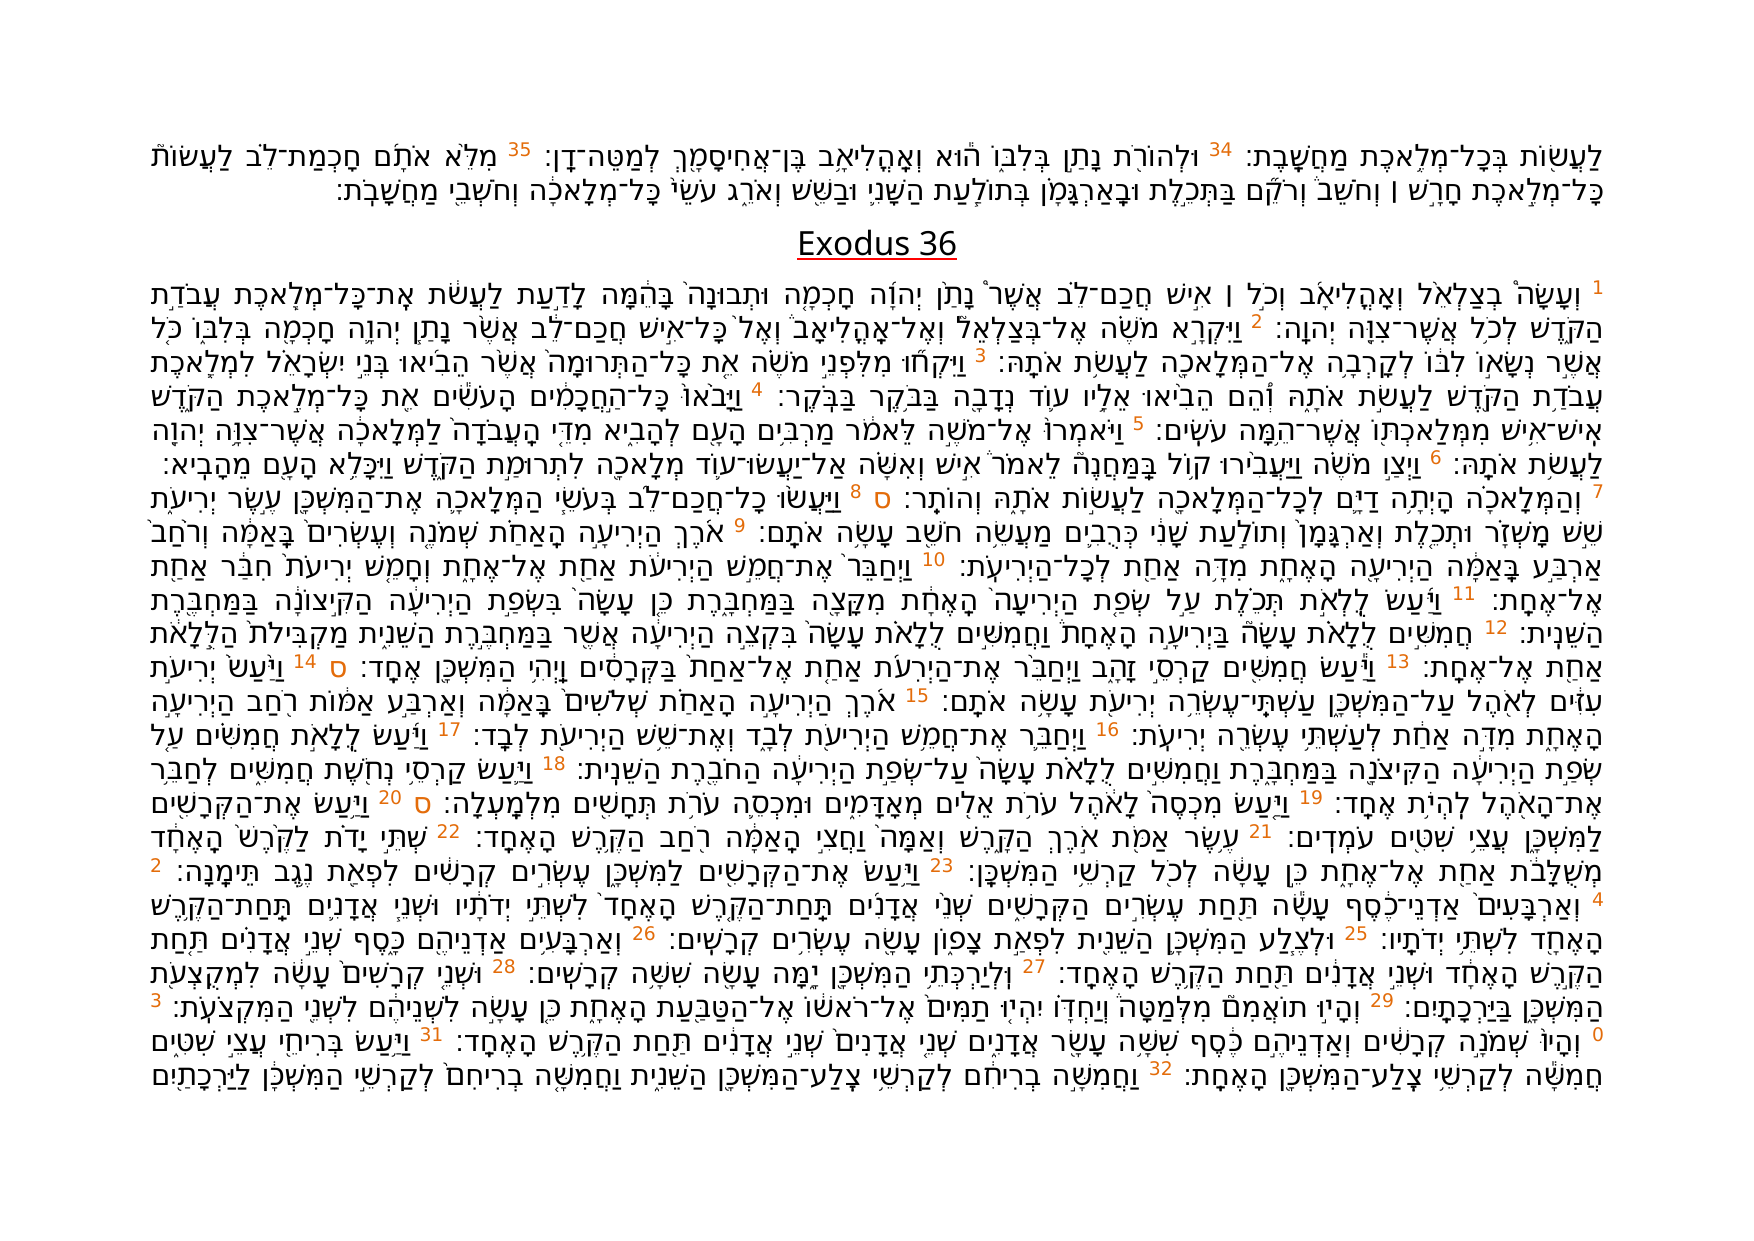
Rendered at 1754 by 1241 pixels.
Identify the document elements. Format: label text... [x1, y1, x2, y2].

text 30 וַיֹּ֤אמֶר מֹשֶׁה֙ אֶל־בְּנֵ֣י יִשְׂרָאֵ֔ל רְא֛וּ קָרָ֥א יְהוָ֖ה בְּשֵׁ֑ם בְּצַלְאֵ֛ל בֶּן־אוּרִ֥י בֶן־ח֖וּר לְמַטֵּ֥ה יְהוּדָֽה׃ ‬‬‬31 וַיְמַלֵּ֥א אֹת֖וֹ ר֣וּחַ אֱלֹהִ֑ים בְּחָכְמָ֛ה בִּתְבוּנָ֥ה וּבְדַ֖עַת וּבְכָל־מְלָאכָֽה׃ ‬‬‬32 וְלַחְשֹׁ֖ב מַֽחַשָׁבֹ֑ת לַעֲשֹׂ֛ת בַּזָּהָ֥ב וּבַכֶּ֖סֶף וּבַנְּחֹֽשֶׁת׃ ‬‬‬33 וּבַחֲרֹ֥שֶׁת אֶ֛בֶן לְמַלֹּ֖את וּבַחֲרֹ֣שֶׁת עֵ֑ץ לַעֲשׂ֖וֹת בְּכָל־מְלֶ֥אכֶת מַחֲשָֽׁבֶת׃ ‬‬‬34 וּלְהוֹרֹ֖ת נָתַ֣ן בְּלִבּ֑וֹ ה֕וּא וְאָֽהֳלִיאָ֥ב בֶּן־אֲחִיסָמָ֖ךְ לְמַטֵּה־דָֽן׃ ‬‬‬35 מִלֵּ֨א אֹתָ֜ם חָכְמַת־לֵ֗ב לַעֲשׂוֹת֮ כָּל־מְלֶ֣אכֶת חָרָ֣שׁ ׀ וְחֹשֵׁב֒ וְרֹקֵ֞ם בַּתְּכֵ֣לֶת וּבָֽאַרְגָּמָ֗ן בְּתוֹלַ֧עַת הַשָּׁנִ֛י וּבַשֵּׁ֖שׁ וְאֹרֵ֑ג עֹשֵׂי֙ כָּל־מְלָאכָ֔ה וְחֹשְׁבֵ֖י מַחֲשָׁבֹֽת׃ ‬‬‬‬‬‬‬‬‬ [150, 139, 1604, 207]
text Exodus 36 [150, 219, 1604, 265]
text 1 וְעָשָׂה֩ בְצַלְאֵ֨ל וְאָהֳלִיאָ֜ב וְכֹ֣ל ׀ אִ֣ישׁ חֲכַם־לֵ֗ב אֲשֶׁר֩ נָתַ֨ן יְהוָ֜ה חָכְמָ֤ה וּתְבוּנָה֙ בָּהֵ֔מָּה לָדַ֣עַת לַעֲשֹׂ֔ת אֶֽת־כָּל־מְלֶ֖אכֶת עֲבֹדַ֣ת הַקֹּ֑דֶשׁ לְכֹ֥ל אֲשֶׁר־צִוָּ֖ה יְהוָֽה׃ 2 וַיִּקְרָ֣א מֹשֶׁ֗ה אֶל־בְּצַלְאֵל֘ וְאֶל־אָֽהֳלִיאָב֒ וְאֶל֙ כָּל־אִ֣ישׁ חֲכַם־לֵ֔ב אֲשֶׁ֨ר נָתַ֧ן יְהוָ֛ה חָכְמָ֖ה בְּלִבּ֑וֹ כֹּ֚ל אֲשֶׁ֣ר נְשָׂא֣וֹ לִבּ֔וֹ לְקָרְבָ֥ה אֶל־הַמְּלָאכָ֖ה לַעֲשֹׂ֥ת אֹתָֽהּ׃ ‬‬‬3 וַיִּקְח֞וּ מִלִּפְנֵ֣י מֹשֶׁ֗ה אֵ֤ת כָּל־הַתְּרוּמָה֙ אֲשֶׁ֨ר הֵבִ֜יאוּ בְּנֵ֣י יִשְׂרָאֵ֗ל לִמְלֶ֛אכֶת עֲבֹדַ֥ת הַקֹּ֖דֶשׁ לַעֲשֹׂ֣ת אֹתָ֑הּ וְ֠הֵם הֵבִ֨יאוּ אֵלָ֥יו ע֛וֹד נְדָבָ֖ה בַּבֹּ֥קֶר בַּבֹּֽקֶר׃ ‬‬‬4 וַיָּבֹ֙אוּ֙ כָּל־הַ֣חֲכָמִ֔ים הָעֹשִׂ֕ים אֵ֖ת כָּל־מְלֶ֣אכֶת הַקֹּ֑דֶשׁ אִֽישׁ־אִ֥ישׁ מִמְּלַאכְתּ֖וֹ אֲשֶׁר־הֵ֥מָּה עֹשִֽׂים׃ ‬‬‬5 וַיֹּאמְרוּ֙ אֶל־מֹשֶׁ֣ה לֵּאמֹ֔ר מַרְבִּ֥ים הָעָ֖ם לְהָבִ֑יא מִדֵּ֤י הָֽעֲבֹדָה֙ לַמְּלָאכָ֔ה אֲשֶׁר־צִוָּ֥ה יְהוָ֖ה לַעֲשֹׂ֥ת אֹתָֽהּ׃ ‬‬‬6 וַיְצַ֣ו מֹשֶׁ֗ה וַיַּעֲבִ֨ירוּ ק֥וֹל בַּֽמַּחֲנֶה֮ לֵאמֹר֒ אִ֣ישׁ וְאִשָּׁ֗ה אַל־יַעֲשׂוּ־ע֛וֹד מְלָאכָ֖ה לִתְרוּמַ֣ת הַקֹּ֑דֶשׁ וַיִּכָּלֵ֥א הָעָ֖ם מֵהָבִֽיא׃ ‬‬‬7 וְהַמְּלָאכָ֗ה הָיְתָ֥ה דַיָּ֛ם לְכָל־הַמְּלָאכָ֖ה לַעֲשׂ֣וֹת אֹתָ֑הּ וְהוֹתֵֽר׃ ס ‬‬‬8 וַיַּעֲשׂ֨וּ כָל־חֲכַם־לֵ֜ב בְּעֹשֵׂ֧י הַמְּלָאכָ֛ה אֶת־הַמִּשְׁכָּ֖ן עֶ֣שֶׂר יְרִיעֹ֑ת שֵׁ֣שׁ מָשְׁזָ֗ר וּתְכֵ֤לֶת וְאַרְגָּמָן֙ וְתוֹלַ֣עַת שָׁנִ֔י כְּרֻבִ֛ים מַעֲשֵׂ֥ה חֹשֵׁ֖ב עָשָׂ֥ה אֹתָֽם׃ ‬‬‬9 אֹ֜רֶךְ הַיְרִיעָ֣ה הָֽאַחַ֗ת שְׁמֹנֶ֤ה וְעֶשְׂרִים֙ בָּֽאַמָּ֔ה וְרֹ֙חַב֙ אַרְבַּ֣ע בָּֽאַמָּ֔ה הַיְרִיעָ֖ה הָאֶחָ֑ת מִדָּ֥ה אַחַ֖ת לְכָל־הַיְרִיעֹֽת׃ ‬‬‬10 וַיְחַבֵּר֙ אֶת־חֲמֵ֣שׁ הַיְרִיעֹ֔ת אַחַ֖ת אֶל־אֶחָ֑ת וְחָמֵ֤שׁ יְרִיעֹת֙ חִבַּ֔ר אַחַ֖ת אֶל־אֶחָֽת׃ ‬‬‬11 וַיַּ֜עַשׂ לֻֽלְאֹ֣ת תְּכֵ֗לֶת עַ֣ל שְׂפַ֤ת הַיְרִיעָה֙ הָֽאֶחָ֔ת מִקָּצָ֖ה בַּמַּחְבָּ֑רֶת כֵּ֤ן עָשָׂה֙ בִּשְׂפַ֣ת הַיְרִיעָ֔ה הַקִּ֣יצוֹנָ֔ה בַּמַּחְבֶּ֖רֶת הַשֵּׁנִֽית׃ ‬‬‬12 חֲמִשִּׁ֣ים לֻלָאֹ֗ת עָשָׂה֮ בַּיְרִיעָ֣ה הָאֶחָת֒ וַחֲמִשִּׁ֣ים לֻלָאֹ֗ת עָשָׂה֙ בִּקְצֵ֣ה הַיְרִיעָ֔ה אֲשֶׁ֖ר בַּמַּחְבֶּ֣רֶת הַשֵּׁנִ֑ית מַקְבִּילֹת֙ הַלֻּ֣לָאֹ֔ת אַחַ֖ת אֶל־אֶחָֽת׃ ‬‬‬13 וַיַּ֕עַשׂ חֲמִשִּׁ֖ים קַרְסֵ֣י זָהָ֑ב וַיְחַבֵּ֨ר אֶת־הַיְרִעֹ֜ת אַחַ֤ת אֶל־אַחַת֙ בַּקְּרָסִ֔ים וַֽיְהִ֥י הַמִּשְׁכָּ֖ן אֶחָֽד׃ ס ‬‬‬14 וַיַּ֙עַשׂ֙ יְרִיעֹ֣ת עִזִּ֔ים לְאֹ֖הֶל עַל־הַמִּשְׁכָּ֑ן עַשְׁתֵּֽי־עֶשְׂרֵ֥ה יְרִיעֹ֖ת עָשָׂ֥ה אֹתָֽם׃ ‬‬‬15 אֹ֜רֶךְ הַיְרִיעָ֣ה הָאַחַ֗ת שְׁלֹשִׁים֙ בָּֽאַמָּ֔ה וְאַרְבַּ֣ע אַמּ֔וֹת רֹ֖חַב הַיְרִיעָ֣ה הָאֶחָ֑ת מִדָּ֣ה אַחַ֔ת לְעַשְׁתֵּ֥י עֶשְׂרֵ֖ה יְרִיעֹֽת׃ ‬‬‬16 וַיְחַבֵּ֛ר אֶת־חֲמֵ֥שׁ הַיְרִיעֹ֖ת לְבָ֑ד וְאֶת־שֵׁ֥שׁ הַיְרִיעֹ֖ת לְבָֽד׃ ‬‬‬17 וַיַּ֜עַשׂ לֻֽלָאֹ֣ת חֲמִשִּׁ֗ים עַ֚ל שְׂפַ֣ת הַיְרִיעָ֔ה הַקִּיצֹנָ֖ה בַּמַּחְבָּ֑רֶת וַחֲמִשִּׁ֣ים לֻלָאֹ֗ת עָשָׂה֙ עַל־שְׂפַ֣ת הַיְרִיעָ֔ה הַחֹבֶ֖רֶת הַשֵּׁנִֽית׃ ‬‬‬18 וַיַּ֛עַשׂ קַרְסֵ֥י נְחֹ֖שֶׁת חֲמִשִּׁ֑ים לְחַבֵּ֥ר אֶת־הָאֹ֖הֶל לִֽהְיֹ֥ת אֶחָֽד׃ ‬‬‬19 וַיַּ֤עַשׂ מִכְסֶה֙ לָאֹ֔הֶל עֹרֹ֥ת אֵלִ֖ים מְאָדָּמִ֑ים וּמִכְסֵ֛ה עֹרֹ֥ת תְּחָשִׁ֖ים מִלְמָֽעְלָה׃ ס ‬‬‬20 וַיַּ֥עַשׂ אֶת־הַקְּרָשִׁ֖ים לַמִּשְׁכָּ֑ן עֲצֵ֥י שִׁטִּ֖ים עֹמְדִֽים׃ ‬‬‬21 עֶ֥שֶׂר אַמֹּ֖ת אֹ֣רֶךְ הַקָּ֑רֶשׁ וְאַמָּה֙ וַחֲצִ֣י הָֽאַמָּ֔ה רֹ֖חַב הַקֶּ֥רֶשׁ הָאֶחָֽד׃ ‬‬‬22 שְׁתֵּ֣י יָדֹ֗ת לַקֶּ֙רֶשׁ֙ הָֽאֶחָ֔ד מְשֻׁלָּבֹ֔ת אַחַ֖ת אֶל־אֶחָ֑ת כֵּ֣ן עָשָׂ֔ה לְכֹ֖ל קַרְשֵׁ֥י הַמִּשְׁכָּֽן׃ ‬‬‬23 וַיַּ֥עַשׂ אֶת־הַקְּרָשִׁ֖ים לַמִּשְׁכָּ֑ן עֶשְׂרִ֣ים קְרָשִׁ֔ים לִפְאַ֖ת נֶ֥גֶב תֵּימָֽנָה׃ ‬‬‬24 וְאַרְבָּעִים֙ אַדְנֵי־כֶ֔סֶף עָשָׂ֕ה תַּ֖חַת עֶשְׂרִ֣ים הַקְּרָשִׁ֑ים שְׁנֵ֨י אֲדָנִ֜ים תַּֽחַת־הַקֶּ֤רֶשׁ הָאֶחָד֙ לִשְׁתֵּ֣י יְדֹתָ֔יו וּשְׁנֵ֧י אֲדָנִ֛ים תַּֽחַת־הַקֶּ֥רֶשׁ הָאֶחָ֖ד לִשְׁתֵּ֥י יְדֹתָֽיו׃ ‬‬‬25 וּלְצֶ֧לַע הַמִּשְׁכָּ֛ן הַשֵּׁנִ֖ית לִפְאַ֣ת צָפ֑וֹן עָשָׂ֖ה עֶשְׂרִ֥ים קְרָשִֽׁים׃ ‬‬‬26 וְאַרְבָּעִ֥ים אַדְנֵיהֶ֖ם כָּ֑סֶף שְׁנֵ֣י אֲדָנִ֗ים תַּ֚חַת הַקֶּ֣רֶשׁ הָאֶחָ֔ד וּשְׁנֵ֣י אֲדָנִ֔ים תַּ֖חַת הַקֶּ֥רֶשׁ הָאֶחָֽד׃ ‬‬‬27 וּֽלְיַרְכְּתֵ֥י הַמִּשְׁכָּ֖ן יָ֑מָּה עָשָׂ֖ה שִׁשָּׁ֥ה קְרָשִֽׁים׃ ‬‬‬28 וּשְׁנֵ֤י קְרָשִׁים֙ עָשָׂ֔ה לִמְקֻצְעֹ֖ת הַמִּשְׁכָּ֑ן בַּיַּרְכָתָֽיִם׃ ‬‬‬29 וְהָי֣וּ תוֹאֲמִם֮ מִלְּמַטָּה֒ וְיַחְדָּ֗ו יִהְי֤וּ תַמִּים֙ אֶל־רֹאשׁ֔וֹ אֶל־הַטַּבַּ֖עַת הָאֶחָ֑ת כֵּ֚ן עָשָׂ֣ה לִשְׁנֵיהֶ֔ם לִשְׁנֵ֖י הַמִּקְצֹעֹֽת׃ ‬‬‬30 וְהָיוּ֙ שְׁמֹנָ֣ה קְרָשִׁ֔ים וְאַדְנֵיהֶ֣ם כֶּ֔סֶף שִׁשָּׁ֥ה עָשָׂ֖ר אֲדָנִ֑ים שְׁנֵ֤י אֲדָנִים֙ שְׁנֵ֣י אֲדָנִ֔ים תַּ֖חַת הַקֶּ֥רֶשׁ הָאֶחָֽד׃ ‬‬‬31 וַיַּ֥עַשׂ בְּרִיחֵ֖י עֲצֵ֣י שִׁטִּ֑ים חֲמִשָּׁ֕ה לְקַרְשֵׁ֥י צֶֽלַע־הַמִּשְׁכָּ֖ן הָאֶחָֽת׃ ‬‬‬32 וַחֲמִשָּׁ֣ה בְרִיחִ֔ם לְקַרְשֵׁ֥י צֶֽלַע־הַמִּשְׁכָּ֖ן הַשֵּׁנִ֑ית וַחֲמִשָּׁ֤ה בְרִיחִם֙ לְקַרְשֵׁ֣י הַמִּשְׁכָּ֔ן לַיַּרְכָתַ֖יִם יָֽמָּה׃ ‬‬‬33 וַיַּ֖עַשׂ אֶת־הַבְּרִ֣יחַ הַתִּיכֹ֑ן לִבְרֹ֙חַ֙ בְּת֣וֹךְ הַקְּרָשִׁ֔ים מִן־הַקָּצֶ֖ה אֶל־הַקָּצֶֽה׃ ‬‬‬34 וְֽאֶת־הַקְּרָשִׁ֞ים צִפָּ֣ה זָהָ֗ב וְאֶת־טַבְּעֹתָם֙ עָשָׂ֣ה זָהָ֔ב בָּתִּ֖ים לַבְּרִיחִ֑ם וַיְצַ֥ף אֶת־הַבְּרִיחִ֖ם זָהָֽב׃ ‬‬‬35 וַיַּ֙עַשׂ֙ אֶת־הַפָּרֹ֔כֶת תְּכֵ֧לֶת וְאַרְגָּמָ֛ן וְתוֹלַ֥עַת שָׁנִ֖י וְשֵׁ֣שׁ מָשְׁזָ֑ר מַעֲשֵׂ֥ה חֹשֵׁ֛ב עָשָׂ֥ה אֹתָ֖הּ כְּרֻבִֽים׃ ‬‬‬36 וַיַּ֣עַשׂ לָ֗הּ אַרְבָּעָה֙ עַמּוּדֵ֣י שִׁטִּ֔ים וַיְצַפֵּ֣ם זָהָ֔ב וָוֵיהֶ֖ם זָהָ֑ב וַיִּצֹ֣ק לָהֶ֔ם אַרְבָּעָ֖ה אַדְנֵי־כָֽסֶף׃ ‬‬‬37 וַיַּ֤עַשׂ מָסָךְ֙ לְפֶ֣תַח הָאֹ֔הֶל תְּכֵ֧לֶת וְאַרְגָּמָ֛ן וְתוֹלַ֥עַת שָׁנִ֖י וְשֵׁ֣שׁ מָשְׁזָ֑ר מַעֲשֵׂ֖ה רֹקֵֽם׃ ‬‬‬38 וְאֶת־עַמּוּדָ֤יו חֲמִשָּׁה֙ וְאֶת־וָ֣וֵיהֶ֔ם וְצִפָּ֧ה רָאשֵׁיהֶ֛ם וַחֲשֻׁקֵיהֶ֖ם זָהָ֑ב וְאַדְנֵיהֶ֥ם חֲמִשָּׁ֖ה נְחֹֽשֶׁת׃ פ ‬‬‬‬‬‬‬‬‬‬‬‬‬‬‬‬‬‬‬‬‬‬‬‬‬‬‬‬‬‬‬‬‬‬‬‬‬‬‬‬ [150, 277, 1604, 1092]
